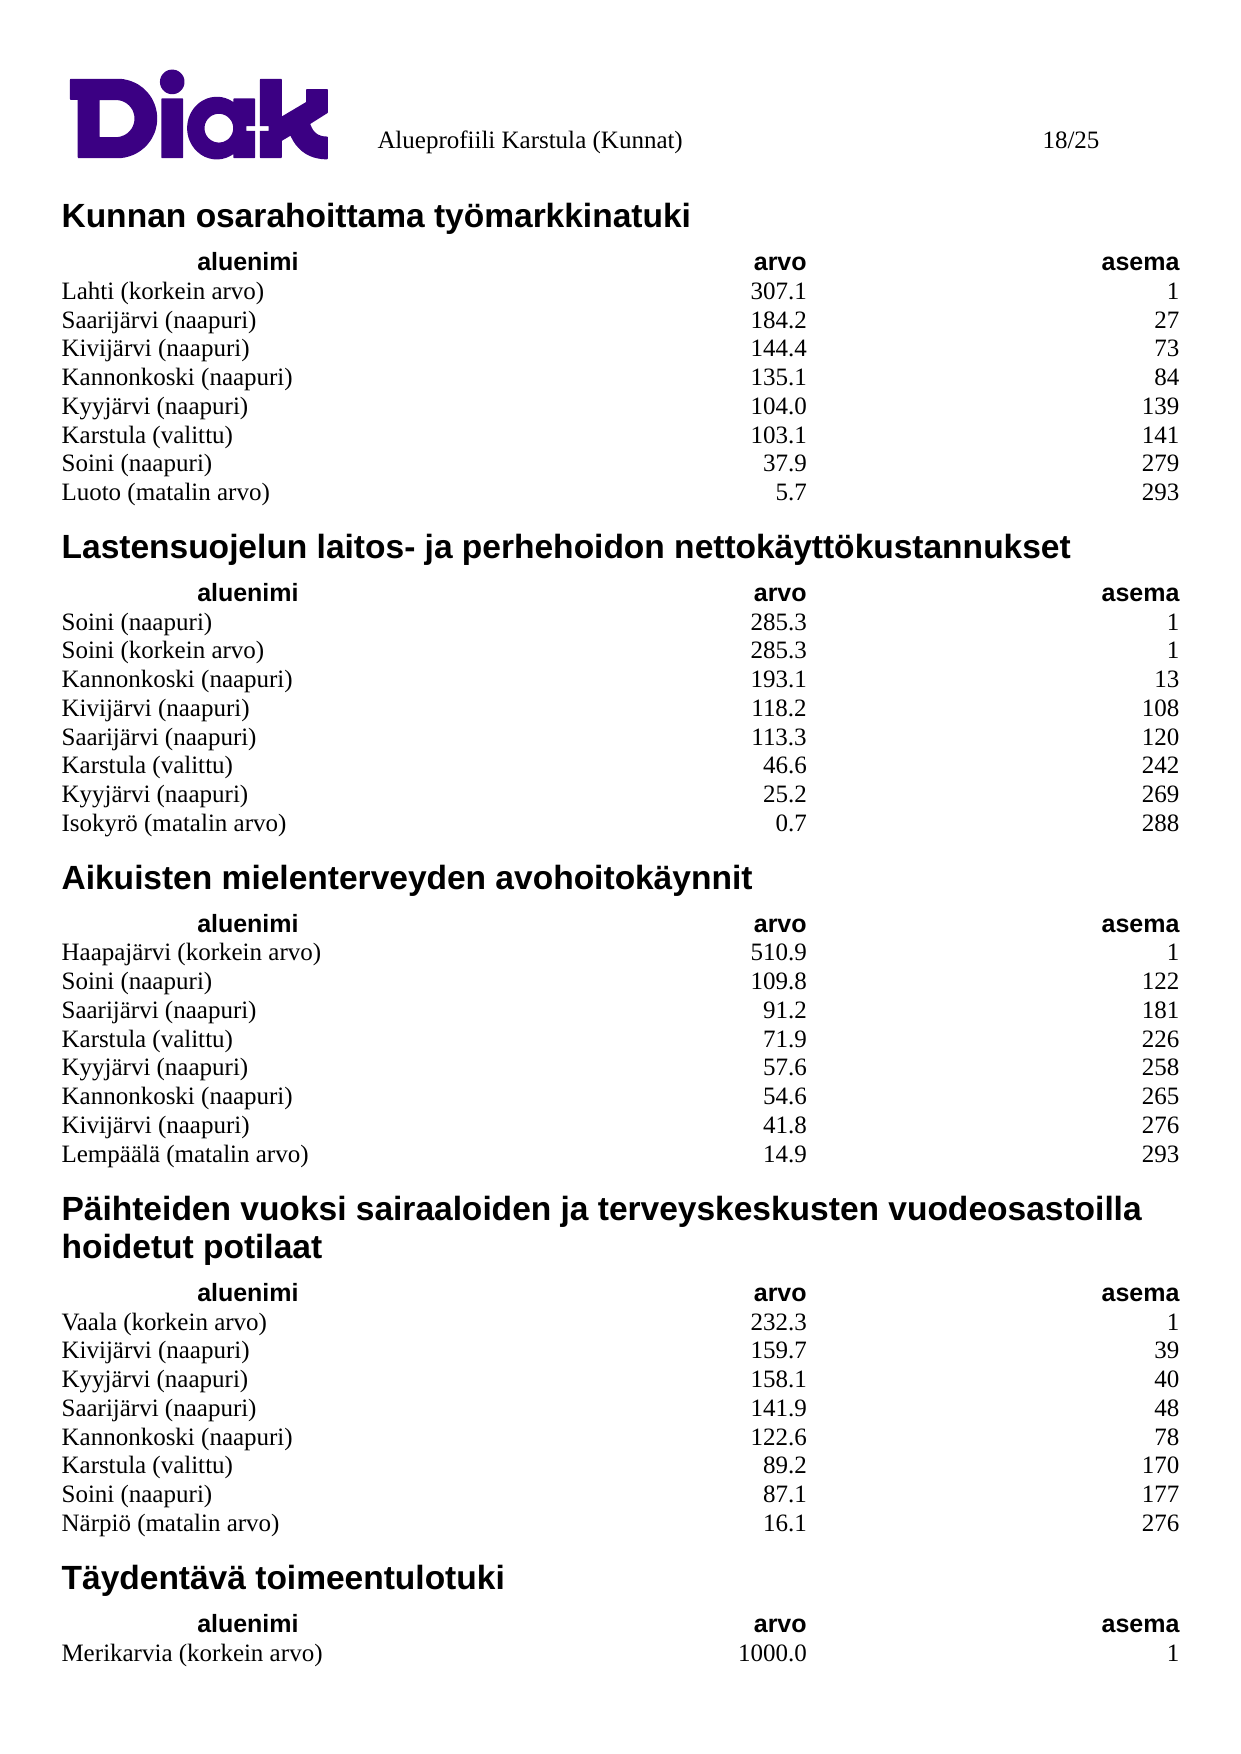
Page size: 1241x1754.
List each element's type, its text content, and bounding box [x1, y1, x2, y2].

table_header asema [806, 247, 1179, 276]
table_cell Soini (naapuri) [61, 966, 434, 995]
subtitle Kunnan osarahoittama työmarkkinatuki [61, 196, 1179, 235]
table_cell 144.4 [434, 334, 806, 362]
table_cell 1 [806, 1307, 1179, 1336]
table_cell 184.2 [434, 305, 806, 333]
table_cell Soini (naapuri) [61, 607, 434, 636]
table_cell 269 [806, 779, 1179, 808]
table_cell Isokyrö (matalin arvo) [61, 808, 434, 837]
table_cell 1 [806, 636, 1179, 664]
table_cell 0.7 [434, 808, 806, 837]
table_cell 40 [806, 1364, 1179, 1393]
table_cell Kyyjärvi (naapuri) [61, 391, 434, 420]
table_cell Saarijärvi (naapuri) [61, 305, 434, 333]
table_cell 16.1 [434, 1508, 806, 1537]
table_cell 27 [806, 305, 1179, 333]
table_cell 39 [806, 1336, 1179, 1364]
table_header asema [806, 1609, 1179, 1638]
table_cell 141.9 [434, 1393, 806, 1422]
table_cell 170 [806, 1451, 1179, 1479]
subtitle Päihteiden vuoksi sairaaloiden ja terveyskeskusten vuodeosastoilla hoidetut potilaat [61, 1188, 1179, 1266]
table_cell Kivijärvi (naapuri) [61, 334, 434, 362]
table_cell 89.2 [434, 1451, 806, 1479]
table_cell 285.3 [434, 607, 806, 636]
table_cell 13 [806, 664, 1179, 693]
table_cell 288 [806, 808, 1179, 837]
table_cell Luoto (matalin arvo) [61, 477, 434, 506]
table_cell 307.1 [434, 276, 806, 305]
table_cell 71.9 [434, 1024, 806, 1052]
table_cell Kyyjärvi (naapuri) [61, 779, 434, 808]
table_cell 1 [806, 276, 1179, 305]
table_header aluenimi [61, 1278, 434, 1307]
table_header aluenimi [61, 909, 434, 937]
table_cell Kannonkoski (naapuri) [61, 1422, 434, 1451]
table_cell Kivijärvi (naapuri) [61, 1336, 434, 1364]
table_cell 5.7 [434, 477, 806, 506]
table_cell Soini (korkein arvo) [61, 636, 434, 664]
table_cell 25.2 [434, 779, 806, 808]
table_cell Karstula (valittu) [61, 1451, 434, 1479]
table_cell Kivijärvi (naapuri) [61, 693, 434, 722]
table_cell 193.1 [434, 664, 806, 693]
table_cell Lahti (korkein arvo) [61, 276, 434, 305]
table_cell 14.9 [434, 1139, 806, 1167]
table_cell 87.1 [434, 1479, 806, 1508]
subtitle Täydentävä toimeentulotuki [61, 1558, 1179, 1596]
table_cell 177 [806, 1479, 1179, 1508]
table_cell 285.3 [434, 636, 806, 664]
table_cell Kivijärvi (naapuri) [61, 1110, 434, 1139]
table_cell 293 [806, 477, 1179, 506]
table_cell 91.2 [434, 995, 806, 1024]
table_cell 84 [806, 362, 1179, 391]
table_cell 276 [806, 1508, 1179, 1537]
table_header arvo [434, 578, 806, 607]
table_cell 118.2 [434, 693, 806, 722]
table_cell 258 [806, 1053, 1179, 1081]
table_cell 242 [806, 751, 1179, 779]
table_cell Vaala (korkein arvo) [61, 1307, 434, 1336]
table_cell 181 [806, 995, 1179, 1024]
table_cell Lempäälä (matalin arvo) [61, 1139, 434, 1167]
table_cell 103.1 [434, 420, 806, 448]
table_cell 113.3 [434, 722, 806, 751]
table_cell Närpiö (matalin arvo) [61, 1508, 434, 1537]
table_header arvo [434, 1609, 806, 1638]
table_cell 37.9 [434, 449, 806, 477]
table_header asema [806, 1278, 1179, 1307]
table_cell Kyyjärvi (naapuri) [61, 1364, 434, 1393]
table_cell Merikarvia (korkein arvo) [61, 1638, 434, 1666]
table_cell Soini (naapuri) [61, 449, 434, 477]
table_cell 1 [806, 938, 1179, 966]
table_cell Saarijärvi (naapuri) [61, 1393, 434, 1422]
table_header aluenimi [61, 1609, 434, 1638]
table_header asema [806, 578, 1179, 607]
table_cell 122 [806, 966, 1179, 995]
table_cell 510.9 [434, 938, 806, 966]
subtitle Aikuisten mielenterveyden avohoitokäynnit [61, 858, 1179, 896]
table_cell Karstula (valittu) [61, 1024, 434, 1052]
table_cell 159.7 [434, 1336, 806, 1364]
table_cell Kannonkoski (naapuri) [61, 1081, 434, 1110]
table_header arvo [434, 909, 806, 937]
table_cell Haapajärvi (korkein arvo) [61, 938, 434, 966]
table_cell Kannonkoski (naapuri) [61, 664, 434, 693]
table_cell 57.6 [434, 1053, 806, 1081]
table_cell 1 [806, 1638, 1179, 1666]
table_cell 265 [806, 1081, 1179, 1110]
table_cell 73 [806, 334, 1179, 362]
table_cell 108 [806, 693, 1179, 722]
table_cell Soini (naapuri) [61, 1479, 434, 1508]
table_cell 109.8 [434, 966, 806, 995]
table_cell 41.8 [434, 1110, 806, 1139]
table_cell 1000.0 [434, 1638, 806, 1666]
table_cell Saarijärvi (naapuri) [61, 995, 434, 1024]
table_cell 226 [806, 1024, 1179, 1052]
table_cell 232.3 [434, 1307, 806, 1336]
table_header arvo [434, 1278, 806, 1307]
table_cell 293 [806, 1139, 1179, 1167]
table_header asema [806, 909, 1179, 937]
table_cell Kannonkoski (naapuri) [61, 362, 434, 391]
table_cell 139 [806, 391, 1179, 420]
table_cell Saarijärvi (naapuri) [61, 722, 434, 751]
table_header aluenimi [61, 247, 434, 276]
table_cell 46.6 [434, 751, 806, 779]
table_cell 120 [806, 722, 1179, 751]
subtitle Lastensuojelun laitos- ja perhehoidon nettokäyttökustannukset [61, 527, 1179, 566]
table_cell 78 [806, 1422, 1179, 1451]
table_cell Kyyjärvi (naapuri) [61, 1053, 434, 1081]
table_cell 279 [806, 449, 1179, 477]
table_cell 135.1 [434, 362, 806, 391]
table_cell 141 [806, 420, 1179, 448]
table_cell Karstula (valittu) [61, 420, 434, 448]
table_cell 276 [806, 1110, 1179, 1139]
table_header arvo [434, 247, 806, 276]
table_cell 158.1 [434, 1364, 806, 1393]
table_cell Karstula (valittu) [61, 751, 434, 779]
table_cell 122.6 [434, 1422, 806, 1451]
table_header aluenimi [61, 578, 434, 607]
table_cell 54.6 [434, 1081, 806, 1110]
table_cell 48 [806, 1393, 1179, 1422]
table_cell 104.0 [434, 391, 806, 420]
table_cell 1 [806, 607, 1179, 636]
